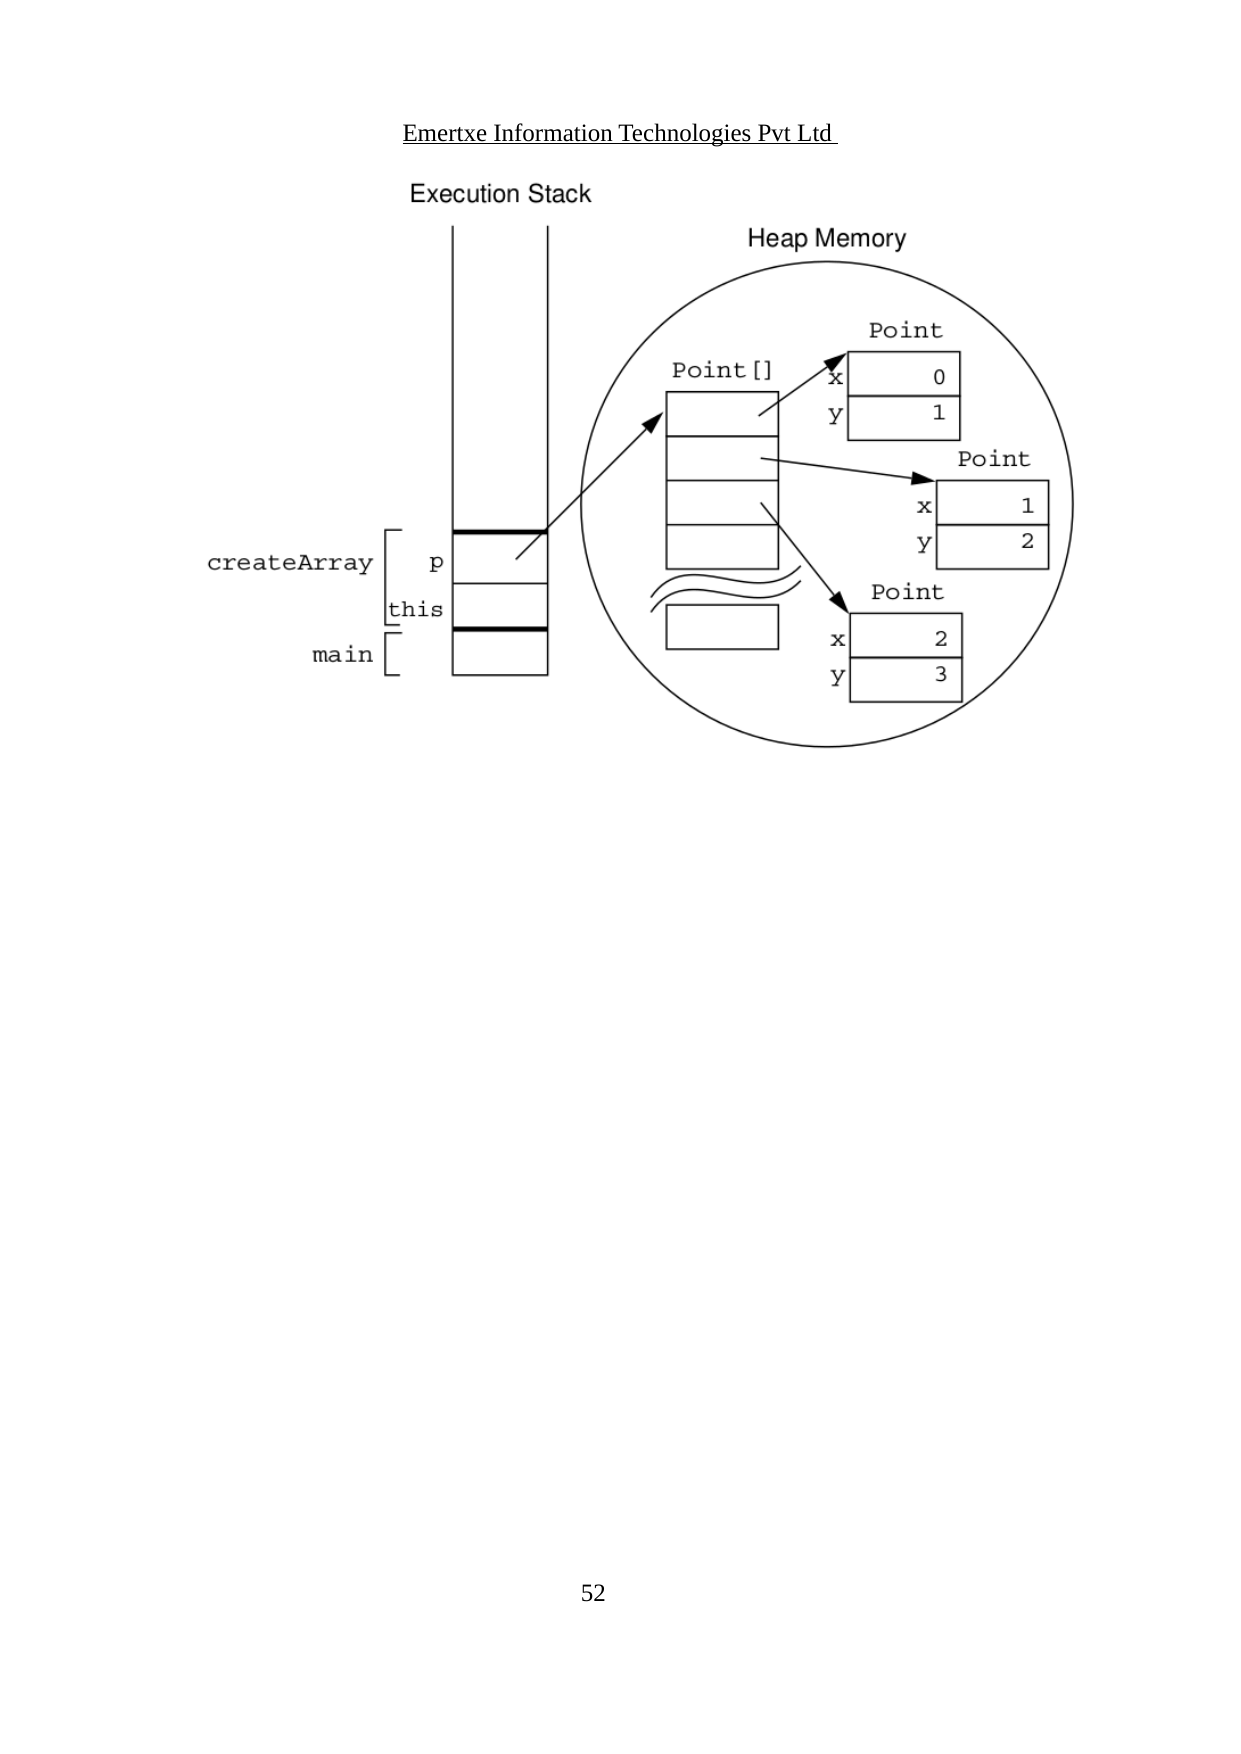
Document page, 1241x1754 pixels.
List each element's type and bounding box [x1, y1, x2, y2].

picture [118, 176, 1123, 771]
